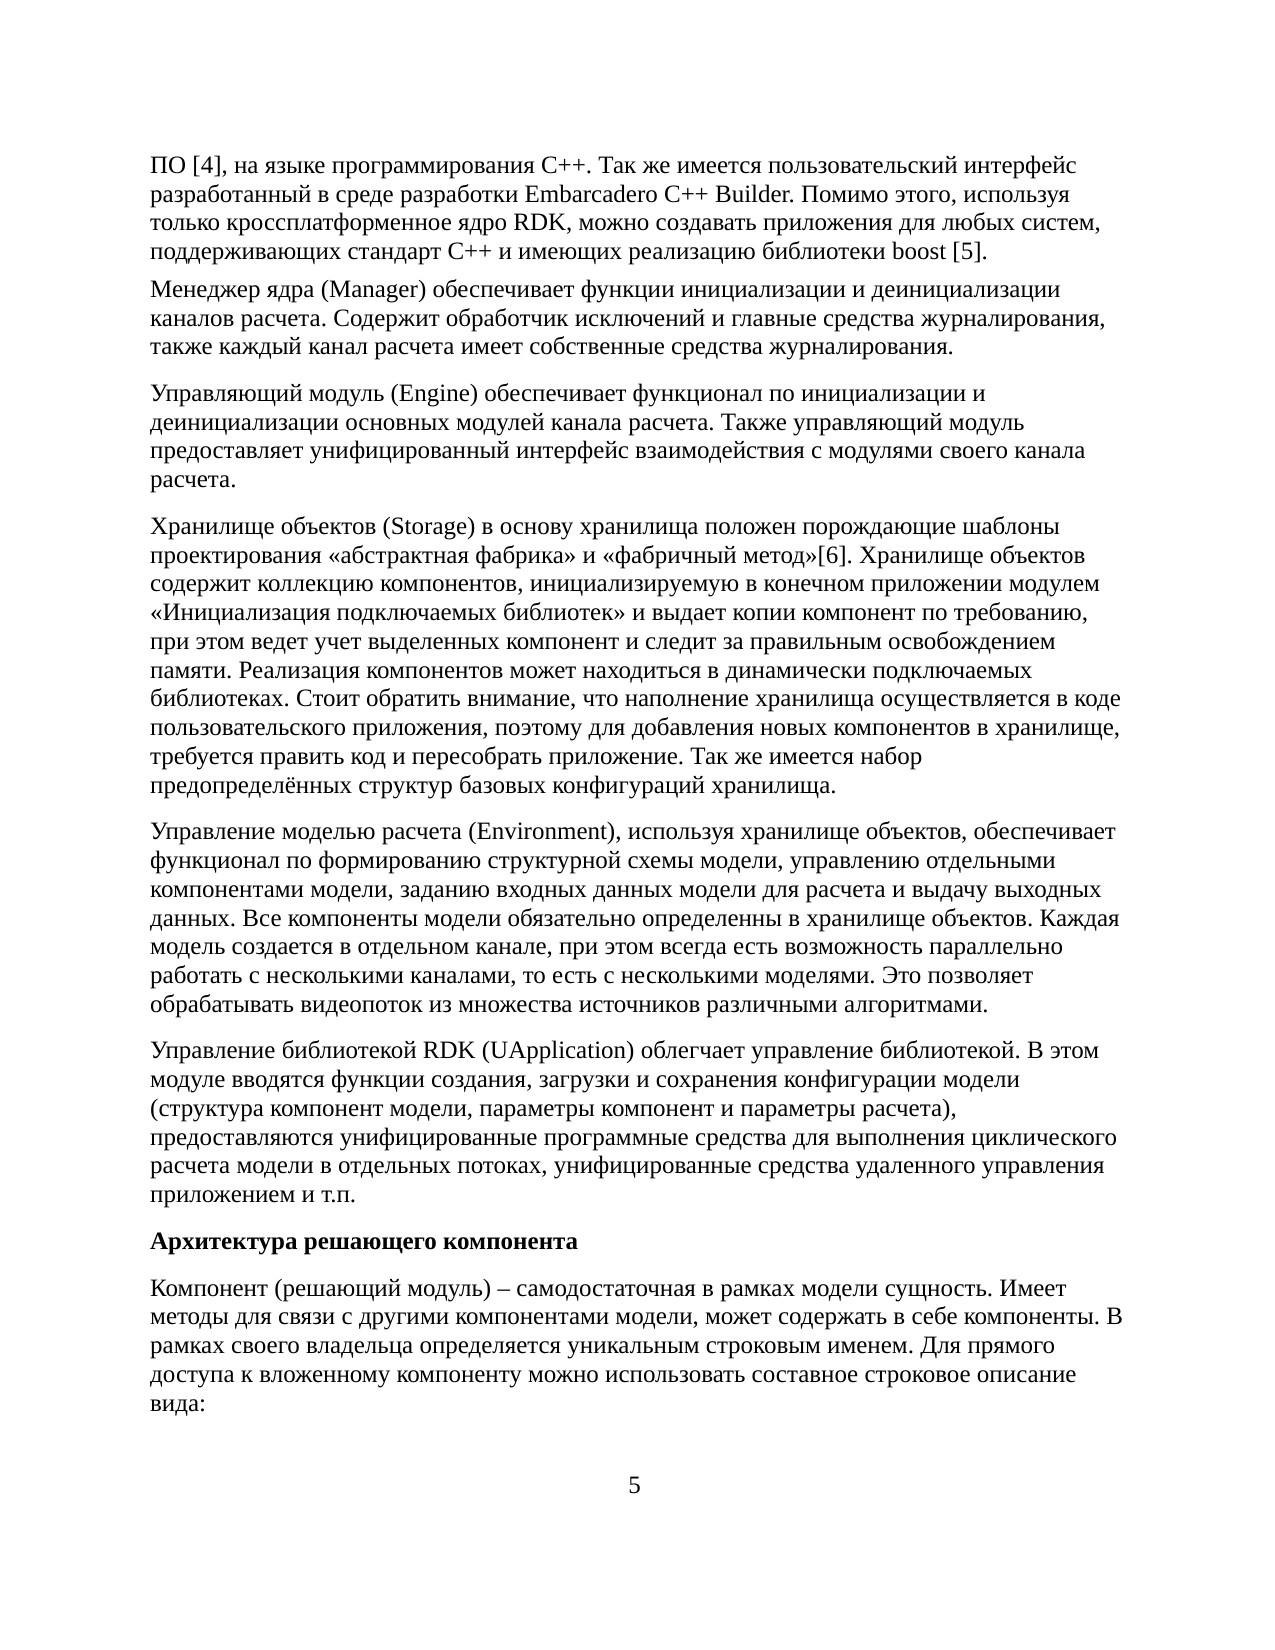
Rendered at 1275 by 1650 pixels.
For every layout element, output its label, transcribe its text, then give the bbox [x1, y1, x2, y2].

text Менеджер ядра (Manager) обеспечивает функции инициализации и деинициализации каналов расчета. Содержит обработчик исключений и главные средства журналирования, также каждый канал расчета имеет собственные средства журналирования. [150, 274, 1125, 360]
text ПО [4], на языке программирования C++. Так же имеется пользовательский интерфейс разработанный в среде разработки Embarcadero C++ Builder. Помимо этого, используя только кроссплатформенное ядро RDK, можно создавать приложения для любых систем, поддерживающих стандарт C++ и имеющих реализацию библиотеки boost [5]. [150, 150, 1125, 265]
text Управление библиотекой RDK (UApplication) облегчает управление библиотекой. В этом модуле вводятся функции создания, загрузки и сохранения конфигурации модели (структура компонент модели, параметры компонент и параметры расчета), предоставляются унифицированные программные средства для выполнения циклического расчета модели в отдельных потоках, унифицированные средства удаленного управления приложением и т.п. [150, 1036, 1125, 1208]
text Управляющий модуль (Engine) обеспечивает функционал по инициализации и деинициализации основных модулей канала расчета. Также управляющий модуль предоставляет унифицированный интерфейс взаимодействия с модулями своего канала расчета. [150, 378, 1125, 493]
text Архитектура решающего компонента [150, 1226, 1125, 1255]
text Компонент (решающий модуль) – самодостаточная в рамках модели сущность. Имеет методы для связи с другими компонентами модели, может содержать в себе компоненты. В рамках своего владельца определяется уникальным строковым именем. Для прямого доступа к вложенному компоненту можно использовать составное строковое описание вида: [150, 1273, 1125, 1416]
text Хранилище объектов (Storage) в основу хранилища положен порождающие шаблоны проектирования «абстрактная фабрика» и «фабричный метод»[6]. Хранилище объектов содержит коллекцию компонентов, инициализируемую в конечном приложении модулем «Инициализация подключаемых библиотек» и выдает копии компонент по требованию, при этом ведет учет выделенных компонент и следит за правильным освобождением памяти. Реализация компонентов может находиться в динамически подключаемых библиотеках. Стоит обратить внимание, что наполнение хранилища осуществляется в коде пользовательского приложения, поэтому для добавления новых компонентов в хранилище, требуется править код и пересобрать приложение. Так же имеется набор предопределённых структур базовых конфигураций хранилища. [150, 511, 1125, 798]
text Управление моделью расчета (Environment), используя хранилище объектов, обеспечивает функционал по формированию структурной схемы модели, управлению отдельными компонентами модели, заданию входных данных модели для расчета и выдачу выходных данных. Все компоненты модели обязательно определенны в хранилище объектов. Каждая модель создается в отдельном канале, при этом всегда есть возможность параллельно работать с несколькими каналами, то есть с несколькими моделями. Это позволяет обрабатывать видеопоток из множества источников различными алгоритмами. [150, 816, 1125, 1018]
